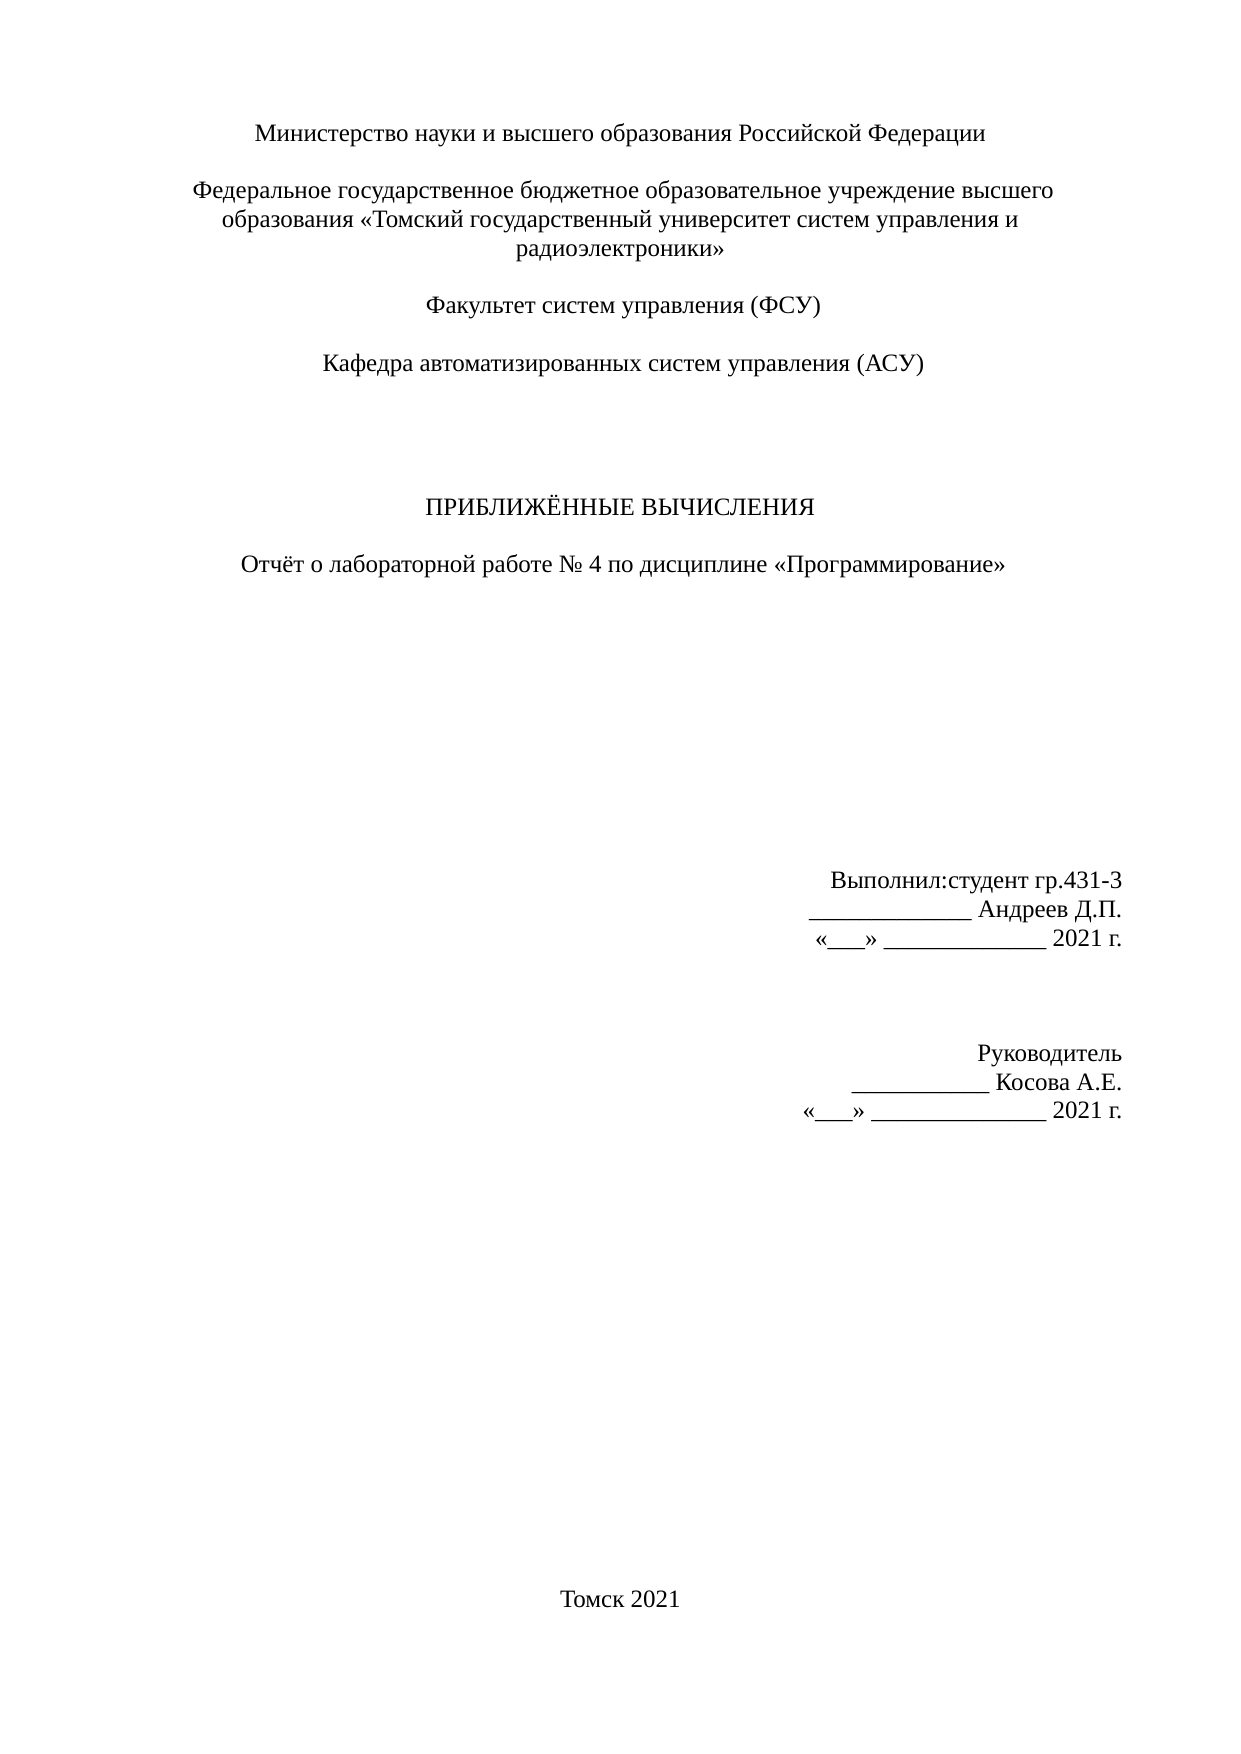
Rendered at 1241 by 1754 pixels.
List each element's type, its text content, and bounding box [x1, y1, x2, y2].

text Факультет систем управления (ФСУ) [118, 291, 1122, 319]
text Томск 2021 [118, 1584, 1122, 1613]
text Отчёт о лабораторной работе № 4 по дисциплине «Программирование» [118, 549, 1122, 578]
text Руководитель [118, 1038, 1122, 1067]
text Кафедра автоматизированных систем управления (АСУ) [118, 348, 1122, 377]
text «___» ______________ 2021 г. [118, 1096, 1122, 1124]
text ___________ Косова А.Е. [118, 1067, 1122, 1096]
text _____________ Андреев Д.П. [118, 894, 1122, 923]
text Федеральное государственное бюджетное образовательное учреждение высшего образования «Томский государственный университет систем управления и радиоэлектроники» [118, 176, 1122, 262]
text Министерство науки и высшего образования Российской Федерации [118, 118, 1122, 147]
text ПРИБЛИЖЁННЫЕ ВЫЧИСЛЕНИЯ [118, 492, 1122, 521]
text «___» _____________ 2021 г. [118, 923, 1122, 952]
text Выполнил:студент гр.431-3 [118, 866, 1122, 894]
